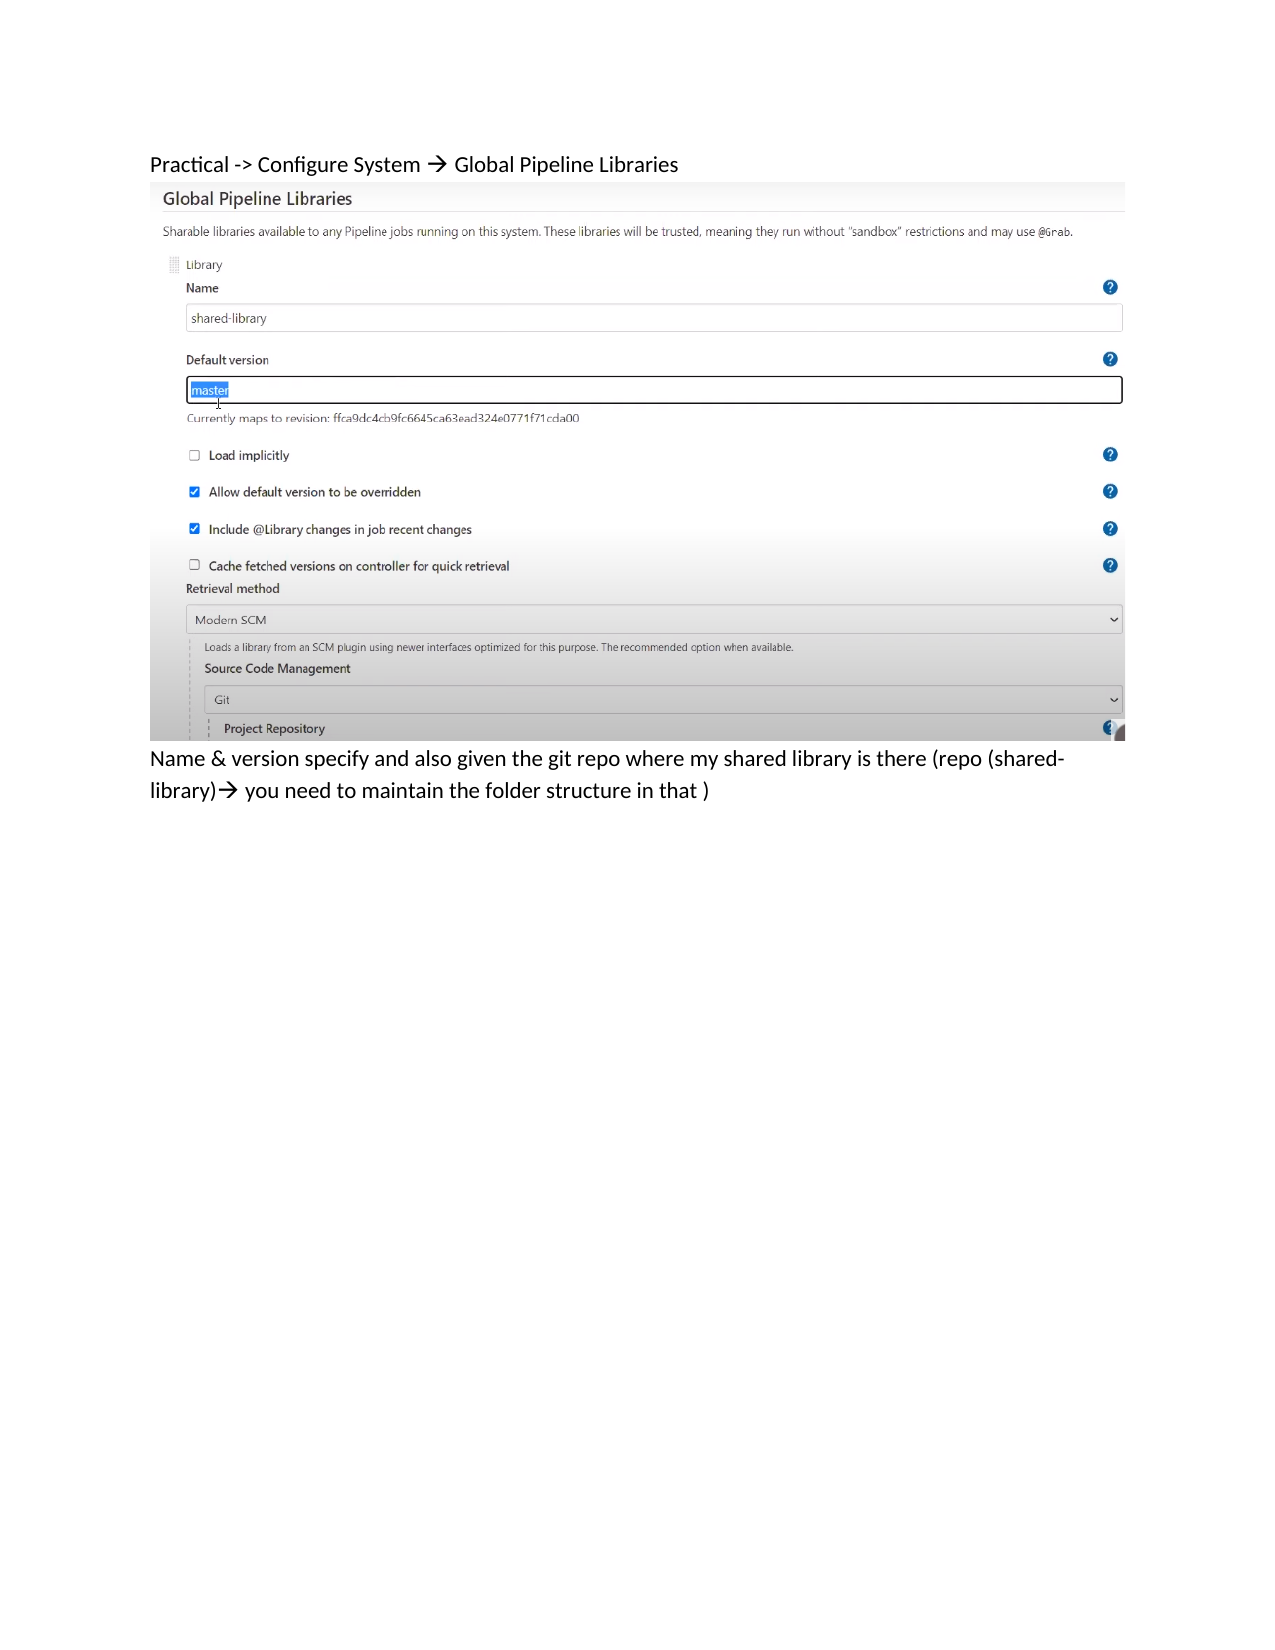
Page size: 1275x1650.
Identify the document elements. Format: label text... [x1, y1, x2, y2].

text Name & version specify and also given the git repo where my shared library is there (repo (shared-library) you need to maintain the folder structure in that ) [150, 744, 1125, 805]
text Practical -> Configure System  Global Pipeline Libraries [150, 150, 1125, 182]
